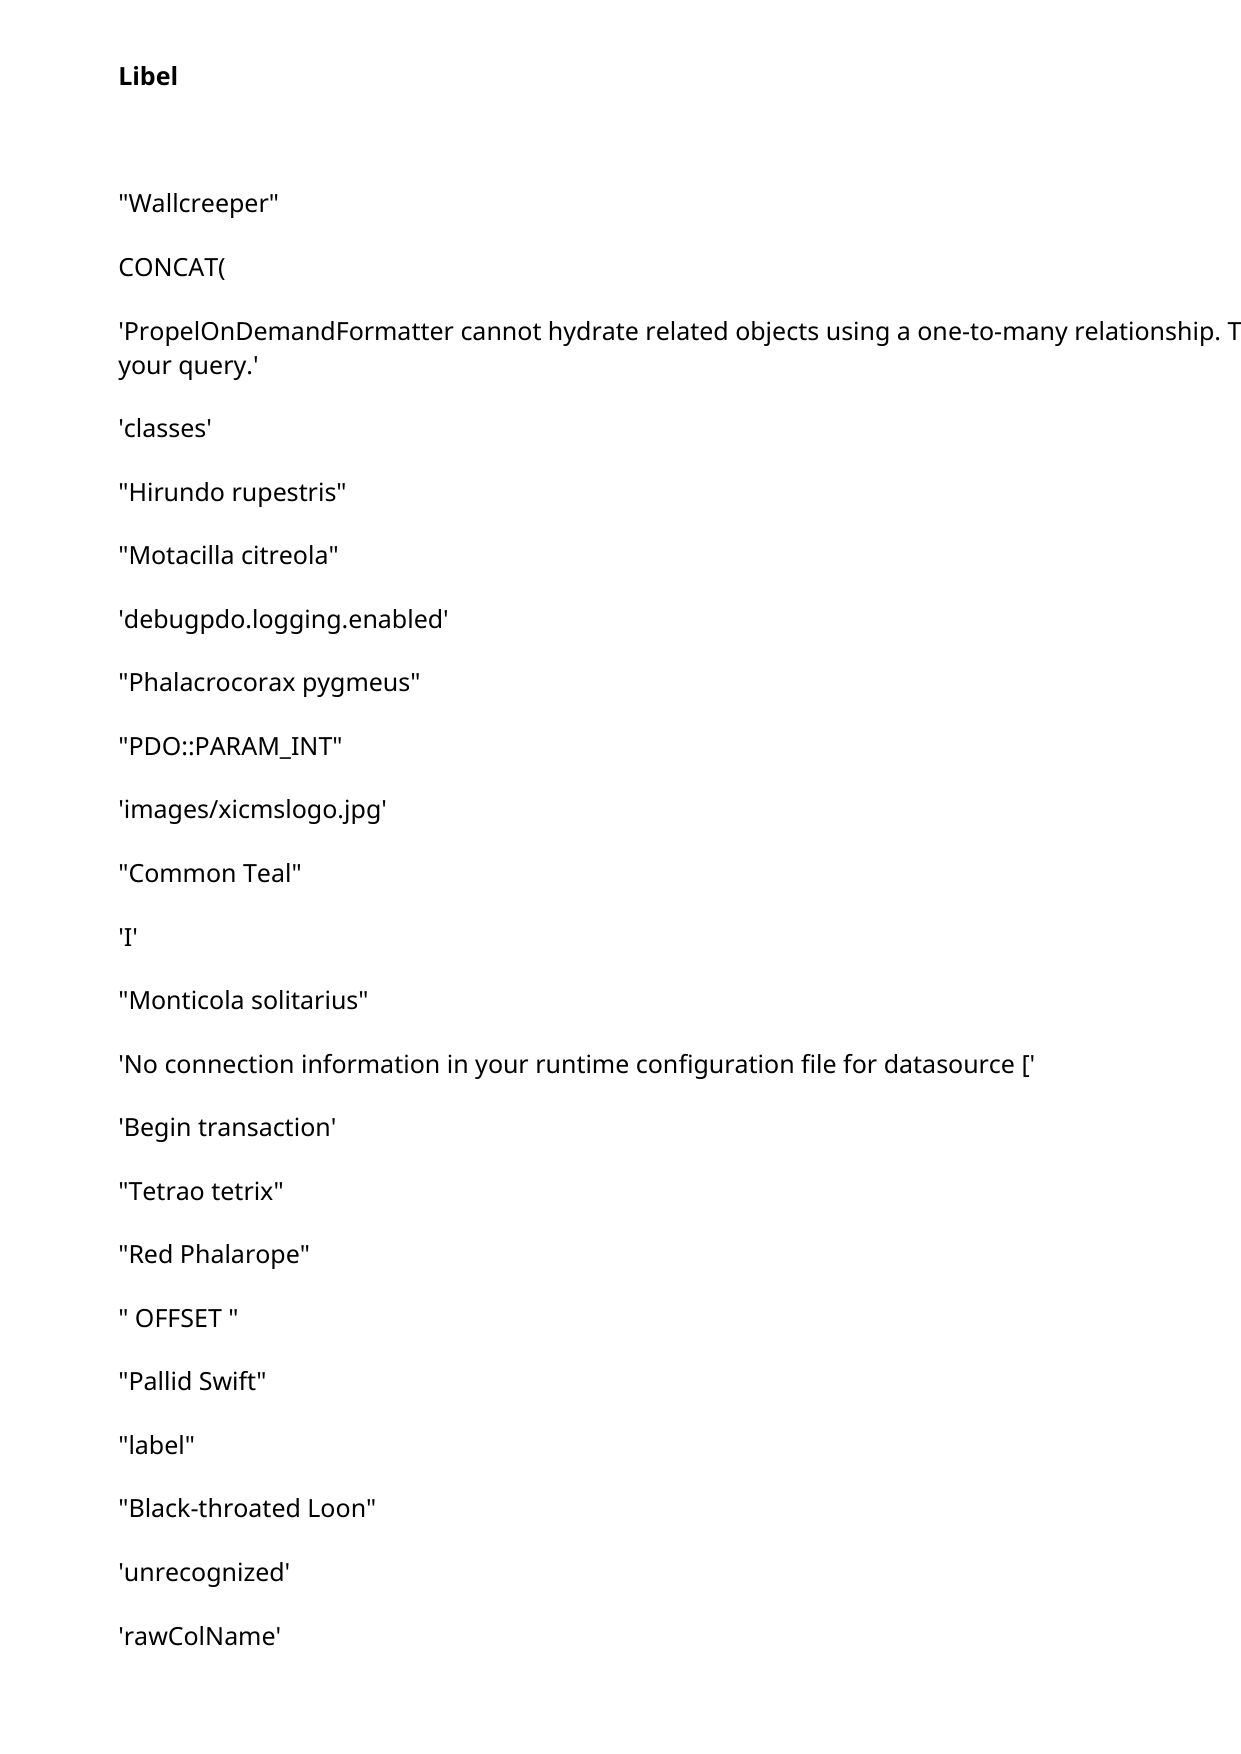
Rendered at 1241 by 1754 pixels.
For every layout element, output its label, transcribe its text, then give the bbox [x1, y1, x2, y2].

table_cell "Wallcreeper" [118, 186, 1240, 250]
table_cell 'No connection information in your runtime configuration file for datasource [' [118, 1046, 1240, 1110]
table_cell "Common Teal" [118, 856, 1240, 919]
table_header Libel [118, 59, 1240, 123]
table_cell 'unrecognized' [118, 1555, 1240, 1618]
table_cell "Hirundo rupestris" [118, 474, 1240, 538]
table_cell "Monticola solitarius" [118, 983, 1240, 1046]
table_cell "label" [118, 1428, 1240, 1491]
table_cell 'debugpdo.logging.enabled' [118, 601, 1240, 665]
table_cell "Tetrao tetrix" [118, 1173, 1240, 1237]
table_cell [118, 123, 1240, 186]
table_cell "Red Phalarope" [118, 1237, 1240, 1300]
table_cell "PDO::PARAM_INT" [118, 729, 1240, 792]
table_cell 'I' [118, 919, 1240, 983]
table_cell CONCAT( [118, 250, 1240, 313]
table_cell 'rawColName' [118, 1618, 1240, 1682]
table_cell " OFFSET " [118, 1300, 1240, 1364]
table_cell 'Begin transaction' [118, 1110, 1240, 1173]
table_cell 'PropelOnDemandFormatter cannot hydrate related objects using a one-to-many relationship. Try removing with() from your query.' [118, 313, 1240, 411]
table_cell "Black-throated Loon" [118, 1491, 1240, 1554]
table_cell "Pallid Swift" [118, 1364, 1240, 1427]
table_cell "Phalacrocorax pygmeus" [118, 665, 1240, 728]
table_cell "Motacilla citreola" [118, 538, 1240, 601]
table_cell 'classes' [118, 411, 1240, 474]
table_cell 'images/xicmslogo.jpg' [118, 792, 1240, 856]
